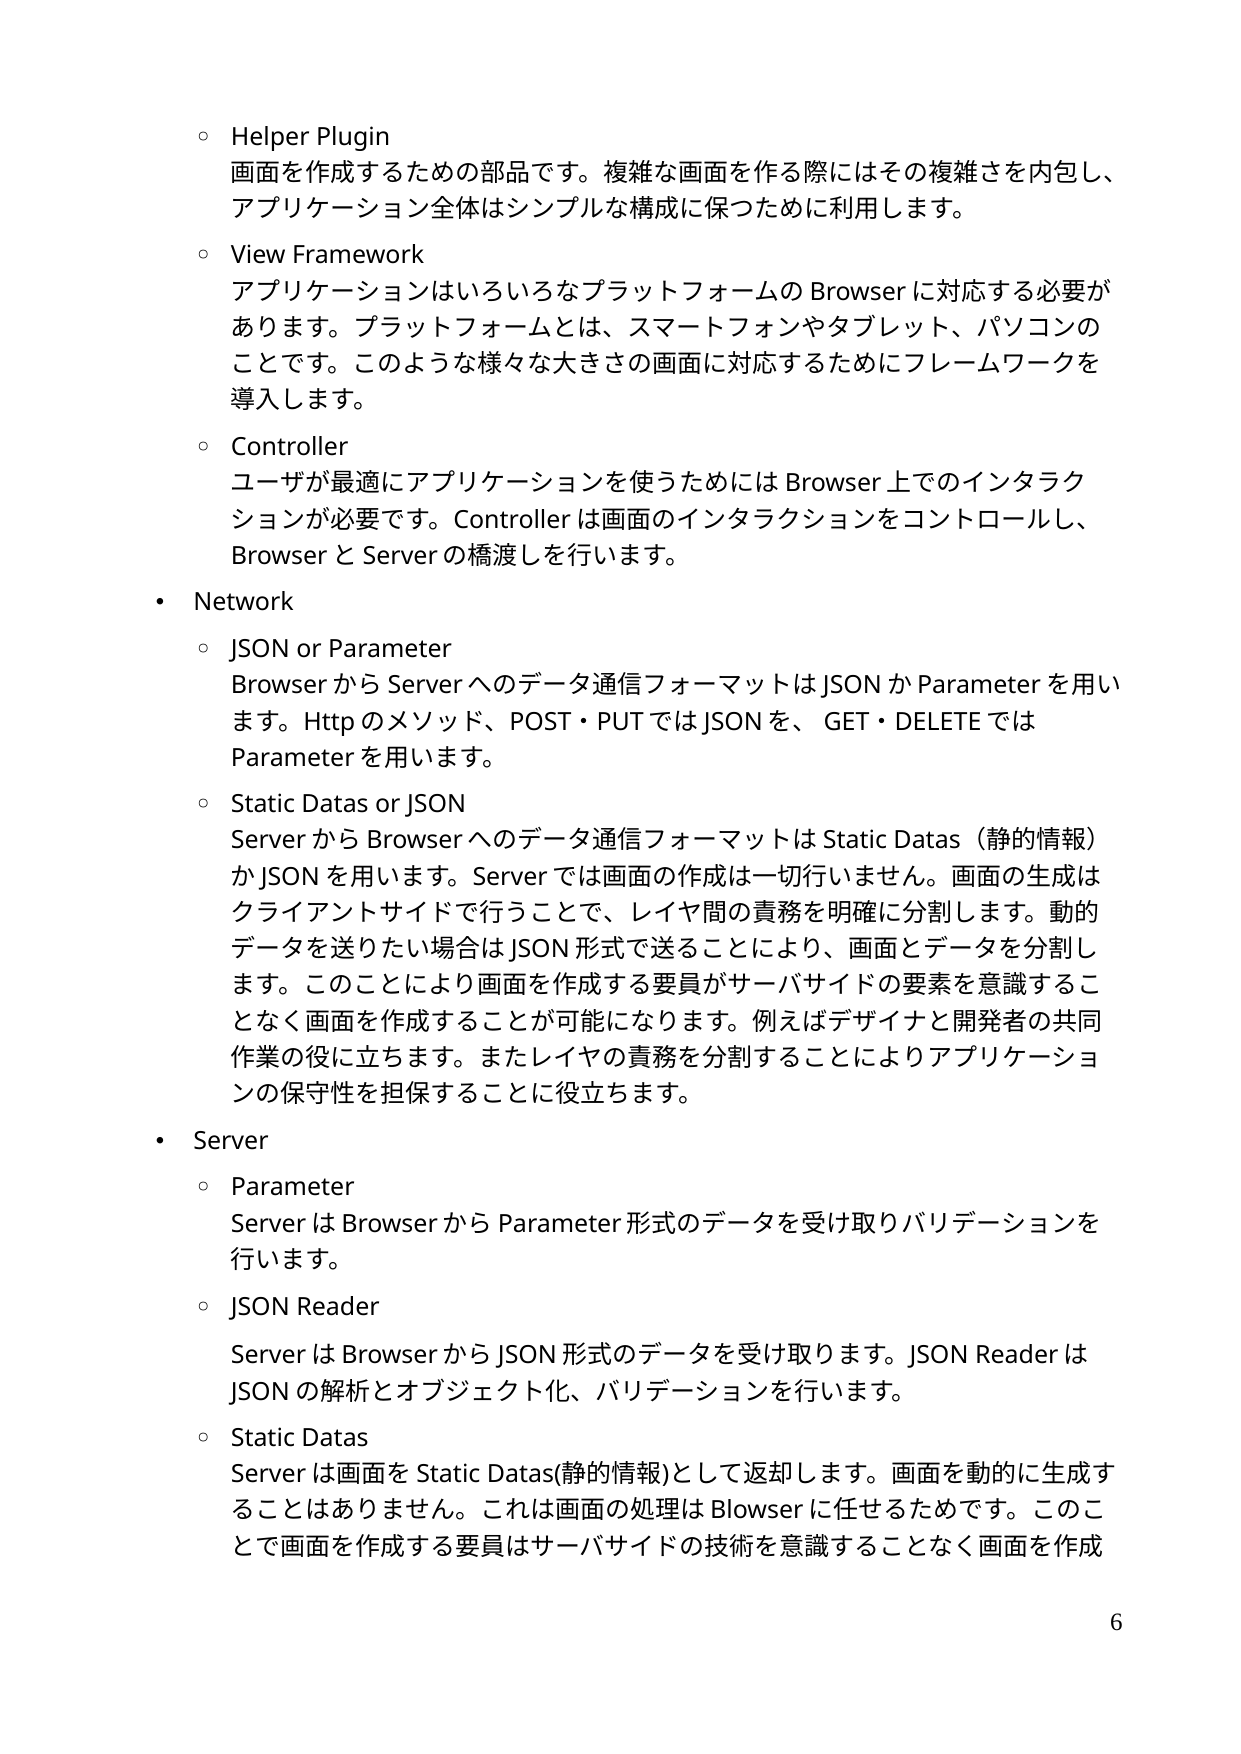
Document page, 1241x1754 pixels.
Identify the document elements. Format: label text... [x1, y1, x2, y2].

list Static Datas Serverは画面をStatic Datas(静的情報)として返却します。画面を動的に生成することはありません。これは画面の処理はBlowserに任せるためです。このことで画面を作成する要員はサーバサイドの技術を意識することなく画面を作成 [193, 1420, 1122, 1562]
list Network [156, 584, 1122, 618]
list Static Datas or JSON ServerからBrowserへのデータ通信フォーマットはStatic Datas（静的情報）かJSONを用います。Serverでは画面の作成は一切行いません。画面の生成はクライアントサイドで行うことで、レイヤ間の責務を明確に分割します。動的データを送りたい場合はJSON形式で送ることにより、画面とデータを分割します。このことにより画面を作成する要員がサーバサイドの要素を意識することなく画面を作成することが可能になります。例えばデザイナと開発者の共同作業の役に立ちます。またレイヤの責務を分割することによりアプリケーションの保守性を担保することに役立ちます。 [193, 786, 1122, 1110]
list Controller ユーザが最適にアプリケーションを使うためにはBrowser上でのインタラクションが必要です。Controllerは画面のインタラクションをコントロールし、BrowserとServerの橋渡しを行います。 [193, 429, 1122, 572]
list JSON or Parameter BrowserからServerへのデータ通信フォーマットはJSONかParameterを用います。Httpのメソッド、POST・PUTではJSONを、 GET・DELETEではParameterを用います。 [193, 631, 1122, 773]
list View Framework アプリケーションはいろいろなプラットフォームのBrowserに対応する必要があります。プラットフォームとは、スマートフォンやタブレット、パソコンのことです。このような様々な大きさの画面に対応するためにフレームワークを導入します。 [193, 237, 1122, 416]
list Server [156, 1122, 1122, 1157]
list JSON Reader [193, 1288, 1122, 1322]
list ServerはBrowserからJSON形式のデータを受け取ります。JSON ReaderはJSONの解析とオブジェクト化、バリデーションを行います。 [193, 1335, 1122, 1407]
list Parameter ServerはBrowserからParameter形式のデータを受け取りバリデーションを行います。 [193, 1169, 1122, 1276]
list Helper Plugin 画面を作成するための部品です。複雑な画面を作る際にはその複雑さを内包し、アプリケーション全体はシンプルな構成に保つために利用します。 [193, 118, 1122, 225]
